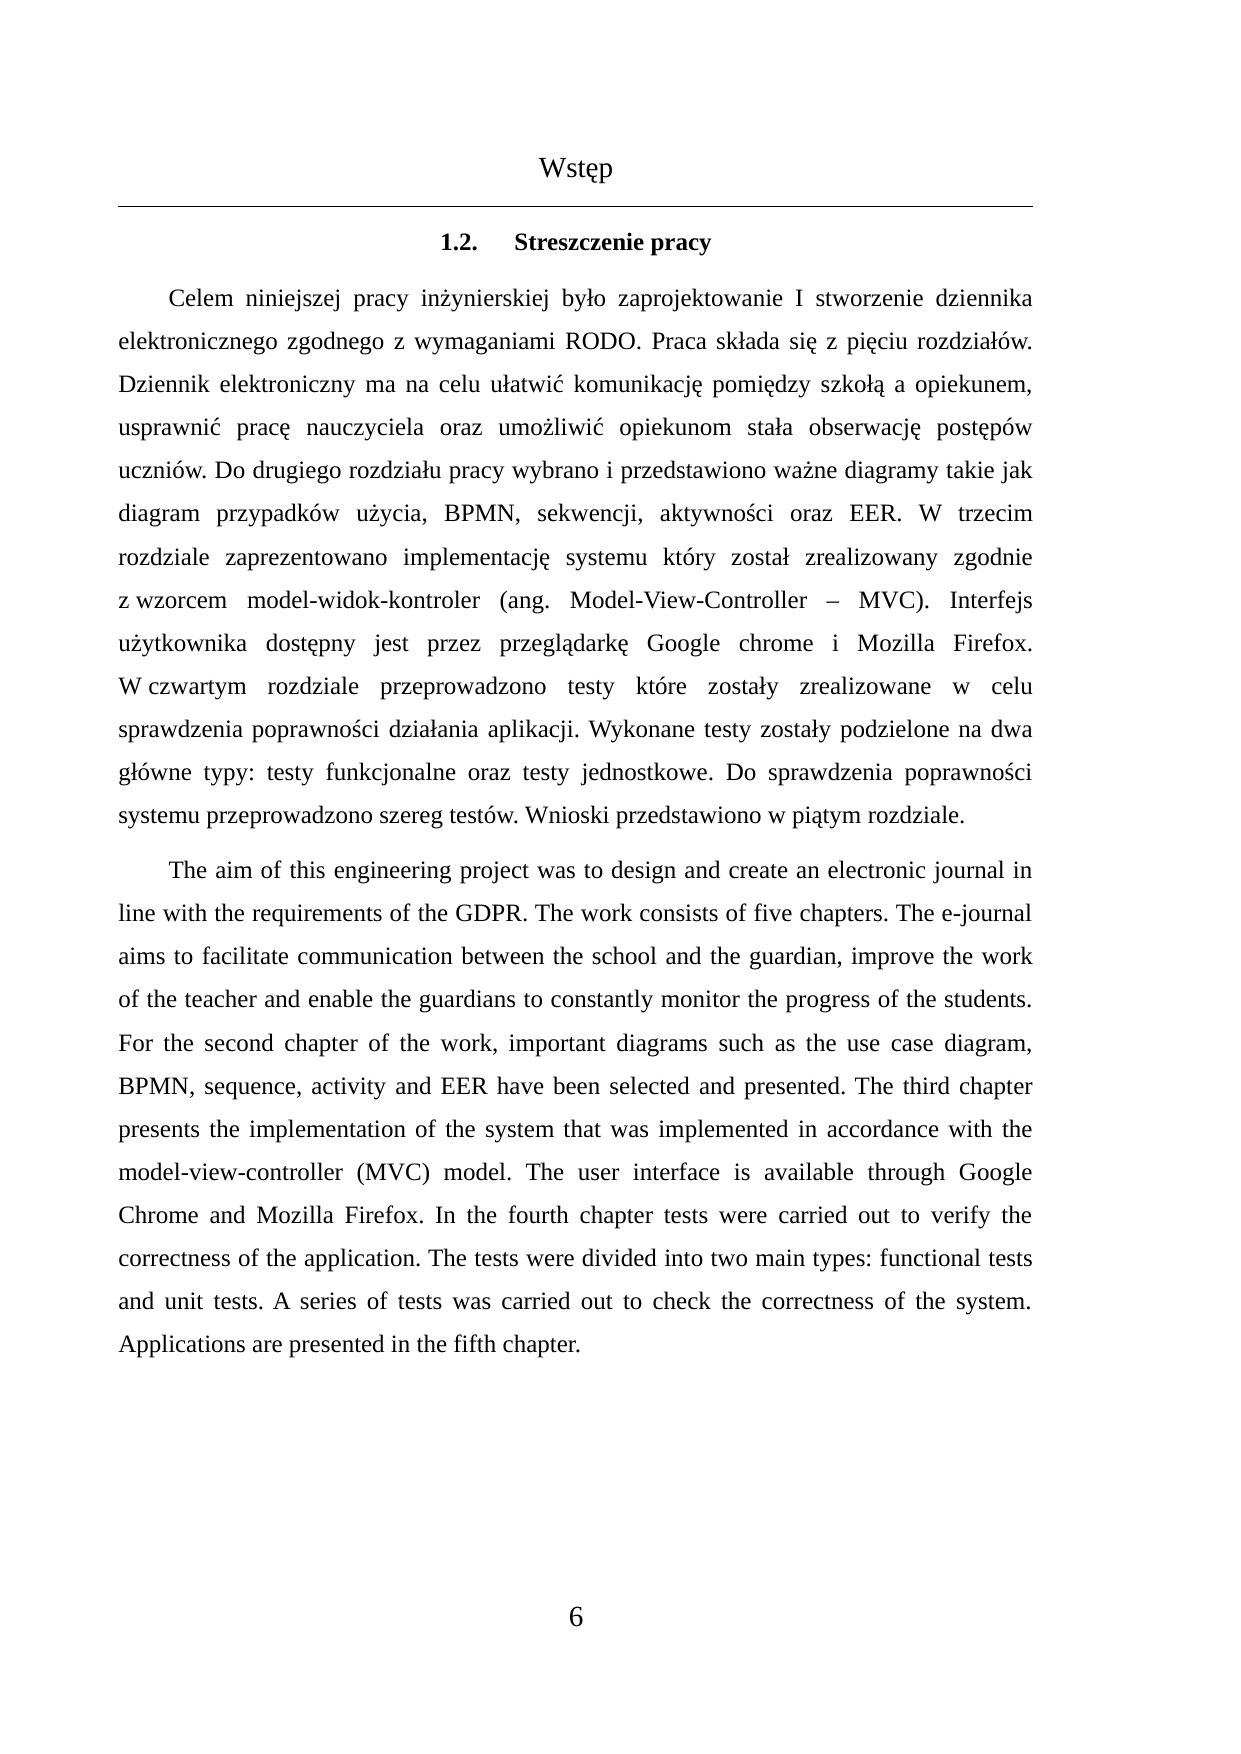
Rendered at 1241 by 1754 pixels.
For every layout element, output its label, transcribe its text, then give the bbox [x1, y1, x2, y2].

text Celem niniejszej pracy inżynierskiej było zaprojektowanie I stworzenie dziennika elektronicznego zgodnego z wymaganiami RODO. Praca składa się z pięciu rozdziałów. Dziennik elektroniczny ma na celu ułatwić komunikację pomiędzy szkołą a opiekunem, usprawnić pracę nauczyciela oraz umożliwić opiekunom stała obserwację postępów uczniów. Do drugiego rozdziału pracy wybrano i przedstawiono ważne diagramy takie jak diagram przypadków użycia, BPMN, sekwencji, aktywności oraz EER. W trzecim rozdziale zaprezentowano implementację systemu który został zrealizowany zgodnie z wzorcem model-widok-kontroler (ang. Model-View-Controller – MVC). Interfejs użytkownika dostępny jest przez przeglądarkę Google chrome i Mozilla Firefox. W czwartym rozdziale przeprowadzono testy które zostały zrealizowane w celu sprawdzenia poprawności działania aplikacji. Wykonane testy zostały podzielone na dwa główne typy: testy funkcjonalne oraz testy jednostkowe. Do sprawdzenia poprawności systemu przeprowadzono szereg testów. Wnioski przedstawiono w piątym rozdziale. [118, 283, 1033, 829]
subtitle Streszczenie pracy [118, 227, 1033, 256]
text The aim of this engineering project was to design and create an electronic journal in line with the requirements of the GDPR. The work consists of five chapters. The e-journal aims to facilitate communication between the school and the guardian, improve the work of the teacher and enable the guardians to constantly monitor the progress of the students. For the second chapter of the work, important diagrams such as the use case diagram, BPMN, sequence, activity and EER have been selected and presented. The third chapter presents the implementation of the system that was implemented in accordance with the model-view-controller (MVC) model. The user interface is available through Google Chrome and Mozilla Firefox. In the fourth chapter tests were carried out to verify the correctness of the application. The tests were divided into two main types: functional tests and unit tests. A series of tests was carried out to check the correctness of the system. Applications are presented in the fifth chapter. [118, 855, 1033, 1358]
